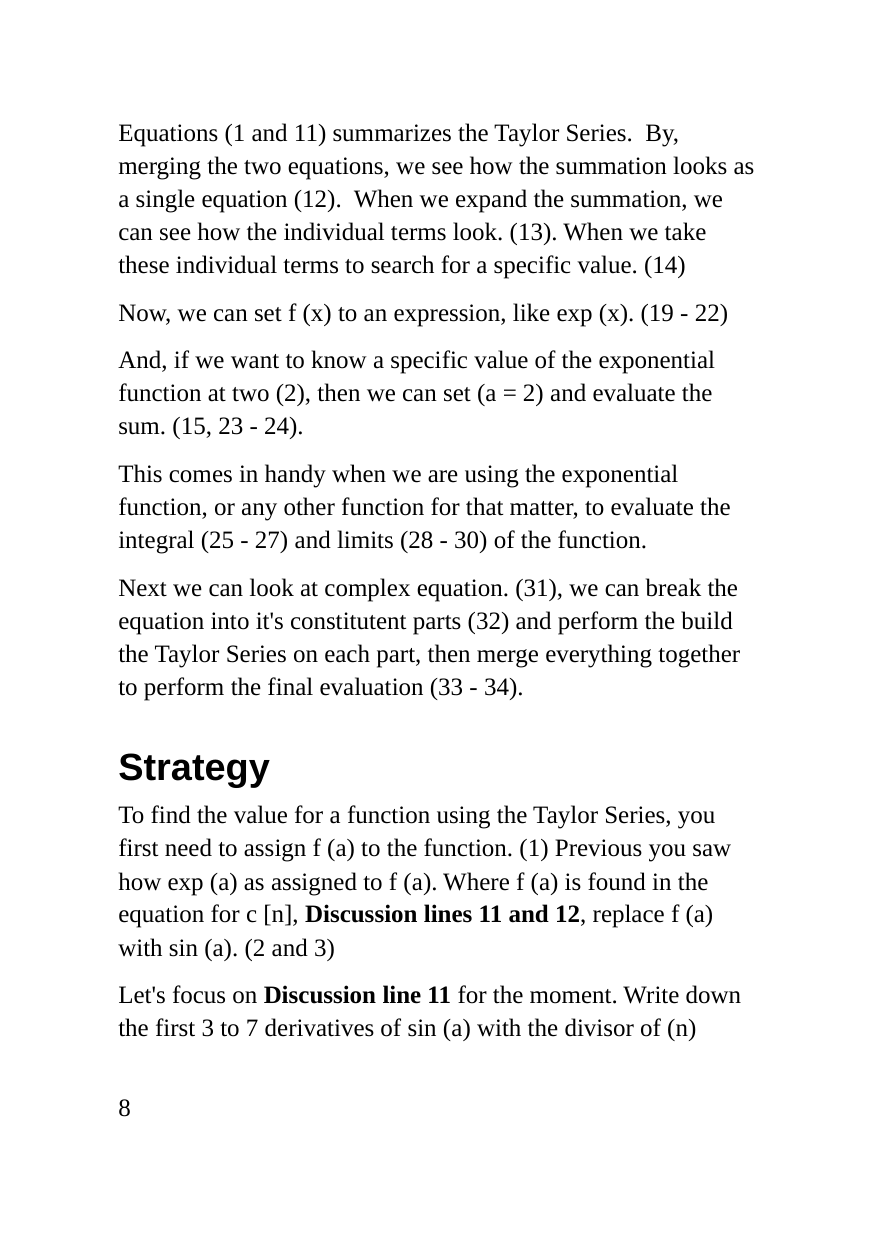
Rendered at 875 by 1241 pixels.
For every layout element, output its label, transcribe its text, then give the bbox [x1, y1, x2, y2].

text Equations (1 and 11) summarizes the Taylor Series. By, merging the two equations, we see how the summation looks as a single equation (12). When we expand the summation, we can see how the individual terms look. (13). When we take these individual terms to search for a specific value. (14) [118, 118, 756, 279]
text Next we can look at complex equation. (31), we can break the equation into it's constitutent parts (32) and perform the build the Taylor Series on each part, then merge everything together to perform the final evaluation (33 - 34). [118, 573, 756, 701]
text This comes in handy when we are using the exponential function, or any other function for that matter, to evaluate the integral (25 - 27) and limits (28 - 30) of the function. [118, 459, 756, 554]
text Let's focus on Discussion line 11 for the moment. Write down the first 3 to 7 derivatives of sin (a) with the divisor of (n) [118, 980, 756, 1042]
text Now, we can set f (x) to an expression, like exp (x). (19 - 22) [118, 298, 756, 327]
text To find the value for a function using the Taylor Series, you first need to assign f (a) to the function. (1) Previous you saw how exp (a) as assigned to f (a). Where f (a) is found in the equation for c [n], Discussion lines 11 and 12, replace f (a) with sin (a). (2 and 3) [118, 801, 756, 961]
text And, if we want to know a specific value of the exponential function at two (2), then we can set (a = 2) and evaluate the sum. (15, 23 - 24). [118, 345, 756, 440]
subtitle Strategy [118, 744, 756, 788]
